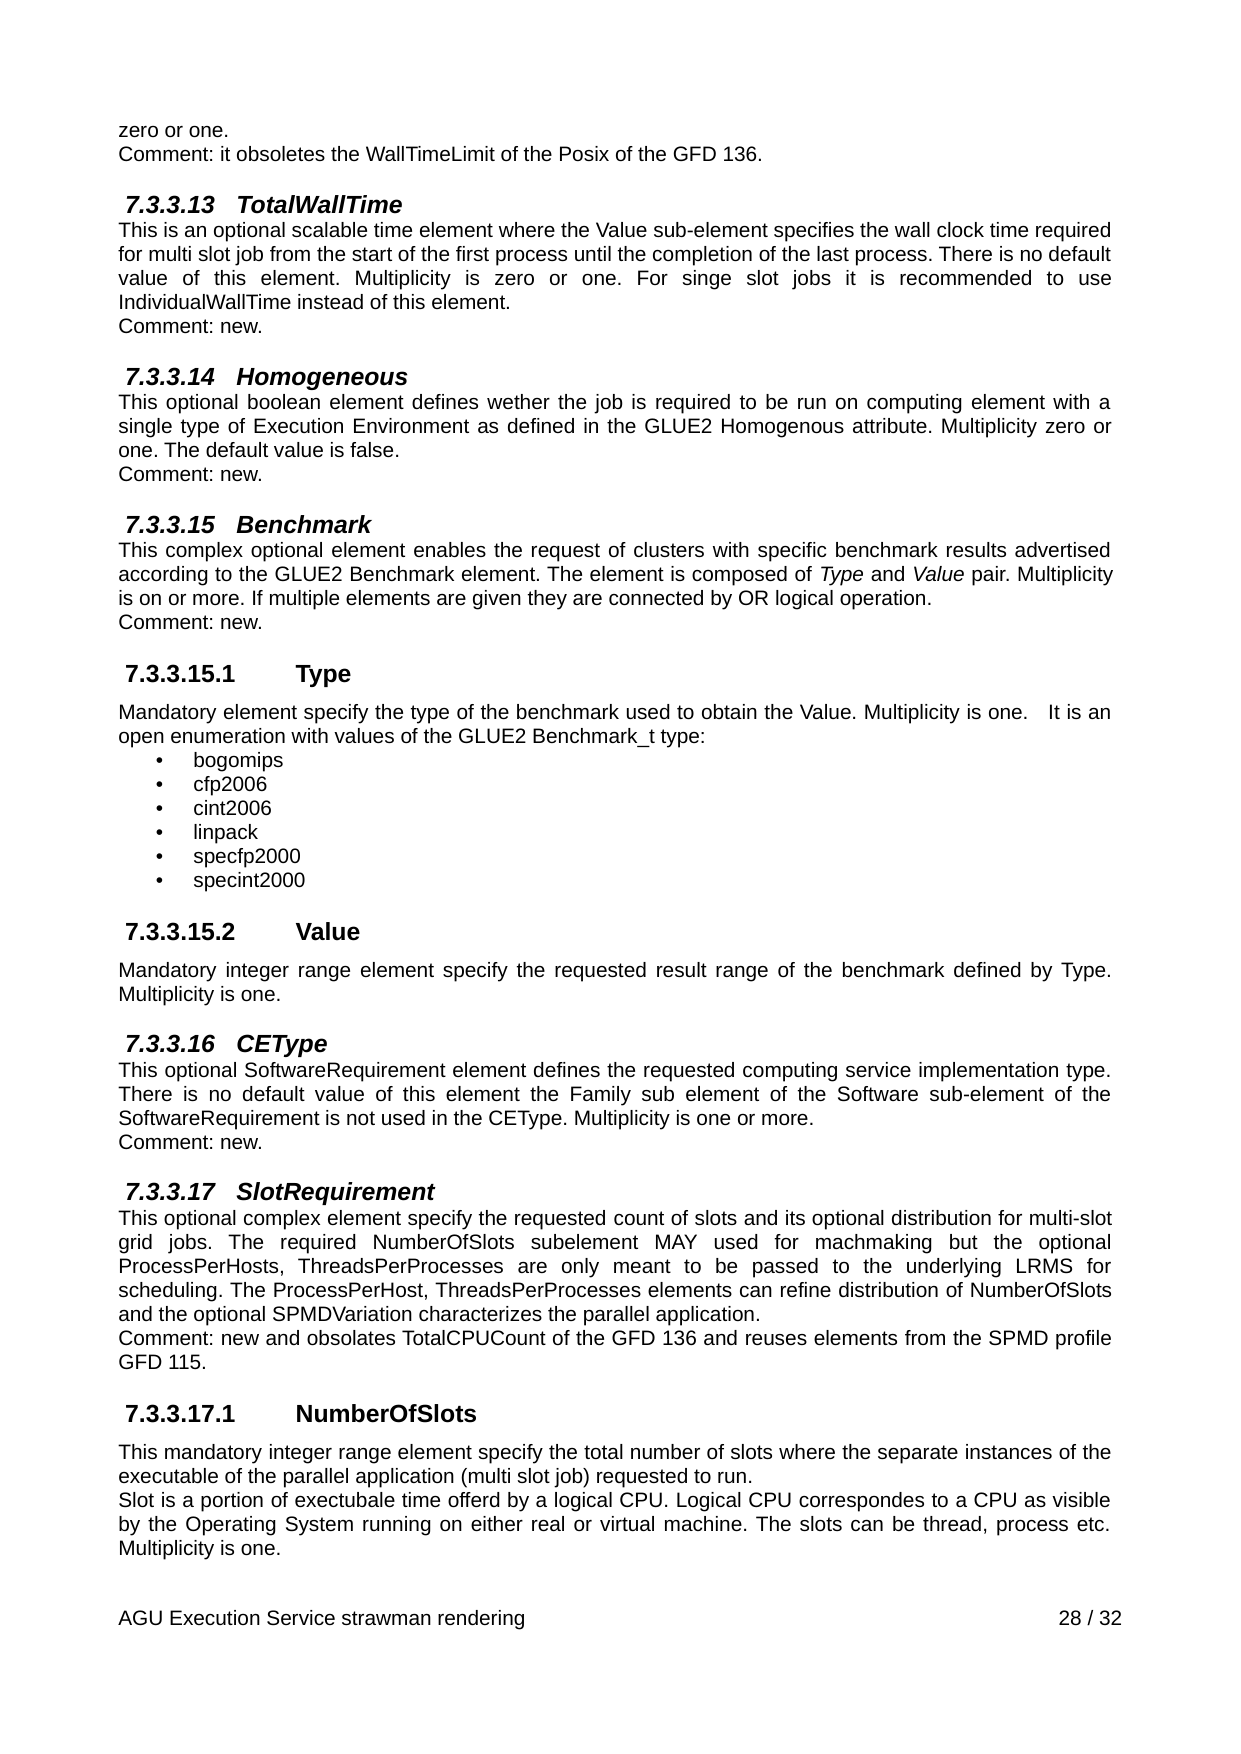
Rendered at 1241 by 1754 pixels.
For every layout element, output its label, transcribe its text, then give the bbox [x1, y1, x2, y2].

text Comment: it obsoletes the WallTimeLimit of the Posix of the GFD 136. [118, 142, 1113, 166]
text Comment: new and obsolates TotalCPUCount of the GFD 136 and reuses elements from the SPMD profile GFD 115. [118, 1326, 1113, 1374]
text This complex optional element enables the request of clusters with specific benchmark results advertised according to the GLUE2 Benchmark element. The element is composed of Type and Value pair. Multiplicity is on or more. If multiple elements are given they are connected by OR logical operation. [118, 538, 1113, 610]
subtitle Type [118, 659, 1113, 688]
list specint2000 [156, 868, 1122, 892]
text This optional complex element specify the requested count of slots and its optional distribution for multi-slot grid jobs. The required NumberOfSlots subelement MAY used for machmaking but the optional ProcessPerHosts, ThreadsPerProcesses are only meant to be passed to the underlying LRMS for scheduling. The ProcessPerHost, ThreadsPerProcesses elements can refine distribution of NumberOfSlots and the optional SPMDVariation characterizes the parallel application. [118, 1206, 1113, 1326]
text Mandatory element specify the type of the benchmark used to obtain the Value. Multiplicity is one. It is an open enumeration with values of the GLUE2 Benchmark_t type: [118, 700, 1113, 748]
text This is an optional scalable time element where the Value sub-element specifies the wall clock time required for multi slot job from the start of the first process until the completion of the last process. There is no default value of this element. Multiplicity is zero or one. For singe slot jobs it is recommended to use IndividualWallTime instead of this element. [118, 218, 1113, 314]
list cint2006 [156, 796, 1122, 820]
list cfp2006 [156, 772, 1122, 796]
text Comment: new. [118, 462, 1113, 486]
text This mandatory integer range element specify the total number of slots where the separate instances of the executable of the parallel application (multi slot job) requested to run. [118, 1440, 1113, 1488]
list specfp2000 [156, 844, 1122, 868]
text Comment: new. [118, 1130, 1113, 1154]
subtitle Benchmark [118, 510, 1113, 538]
subtitle Homogeneous [118, 362, 1113, 390]
text zero or one. [118, 118, 1113, 142]
subtitle TotalWallTime [118, 190, 1113, 218]
text Comment: new. [118, 314, 1113, 338]
list bogomips [156, 748, 1122, 772]
subtitle CEType [118, 1029, 1113, 1058]
list linpack [156, 820, 1122, 844]
subtitle NumberOfSlots [118, 1399, 1113, 1427]
text This optional SoftwareRequirement element defines the requested computing service implementation type. There is no default value of this element the Family sub element of the Software sub-element of the SoftwareRequirement is not used in the CEType. Multiplicity is one or more. [118, 1058, 1113, 1130]
text Comment: new. [118, 610, 1113, 634]
subtitle SlotRequirement [118, 1177, 1113, 1206]
text This optional boolean element defines wether the job is required to be run on computing element with a single type of Execution Environment as defined in the GLUE2 Homogenous attribute. Multiplicity zero or one. The default value is false. [118, 390, 1113, 462]
subtitle Value [118, 917, 1113, 945]
text Mandatory integer range element specify the requested result range of the benchmark defined by Type. Multiplicity is one. [118, 958, 1113, 1006]
text Slot is a portion of exectubale time offerd by a logical CPU. Logical CPU correspondes to a CPU as visible by the Operating System running on either real or virtual machine. The slots can be thread, process etc. Multiplicity is one. [118, 1488, 1113, 1559]
